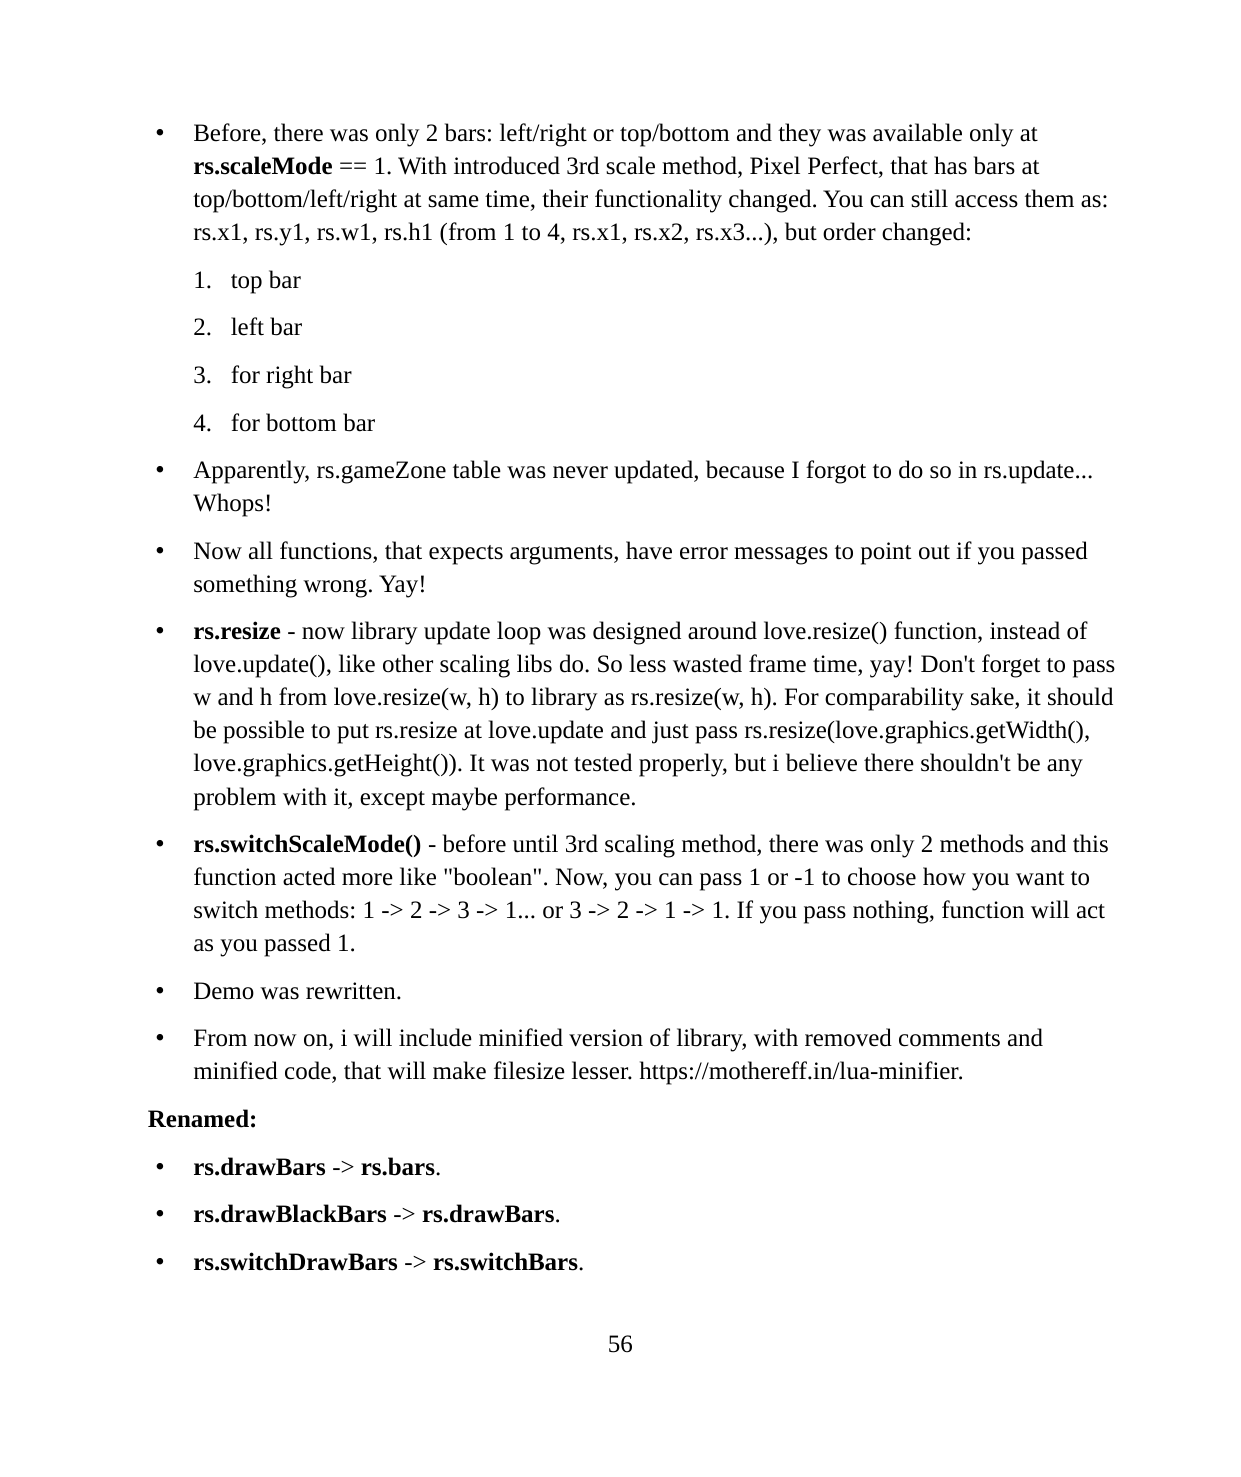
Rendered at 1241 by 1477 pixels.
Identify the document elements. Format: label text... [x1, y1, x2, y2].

list Before, there was only 2 bars: left/right or top/bottom and they was available only at rs.scaleMode == 1. With introduced 3rd scale method, Pixel Perfect, that has bars at top/bottom/left/right at same time, their functionality changed. You can still access them as: rs.x1, rs.y1, rs.w1, rs.h1 (from 1 to 4, rs.x1, rs.x2, rs.x3...), but order changed: [156, 118, 1122, 246]
list Now all functions, that expects arguments, have error messages to point out if you passed something wrong. Yay! [156, 536, 1122, 598]
text Renamed: [118, 1104, 1122, 1133]
list rs.switchDrawBars -> rs.switchBars. [156, 1247, 1122, 1276]
list Apparently, rs.gameZone table was never updated, because I forgot to do so in rs.update... Whops! [156, 455, 1122, 517]
list top bar [193, 265, 1122, 293]
list Demo was rewritten. [156, 976, 1122, 1004]
list rs.drawBars -> rs.bars. [156, 1152, 1122, 1180]
list From now on, i will include minified version of library, with removed comments and minified code, that will make filesize lesser. https://mothereff.in/lua-minifier. [156, 1023, 1122, 1085]
list for bottom bar [193, 408, 1122, 436]
list left bar [193, 312, 1122, 341]
list rs.switchScaleMode() - before until 3rd scaling method, there was only 2 methods and this function acted more like "boolean". Now, you can pass 1 or -1 to choose how you want to switch methods: 1 -> 2 -> 3 -> 1... or 3 -> 2 -> 1 -> 1. If you pass nothing, function will act as you passed 1. [156, 829, 1122, 957]
list for right bar [193, 360, 1122, 389]
list rs.drawBlackBars -> rs.drawBars. [156, 1199, 1122, 1228]
list rs.resize - now library update loop was designed around love.resize() function, instead of love.update(), like other scaling libs do. So less wasted frame time, yay! Don't forget to pass w and h from love.resize(w, h) to library as rs.resize(w, h). For comparability sake, it should be possible to put rs.resize at love.update and just pass rs.resize(love.graphics.getWidth(), love.graphics.getHeight()). It was not tested properly, but i believe there shouldn't be any problem with it, except maybe performance. [156, 616, 1122, 810]
